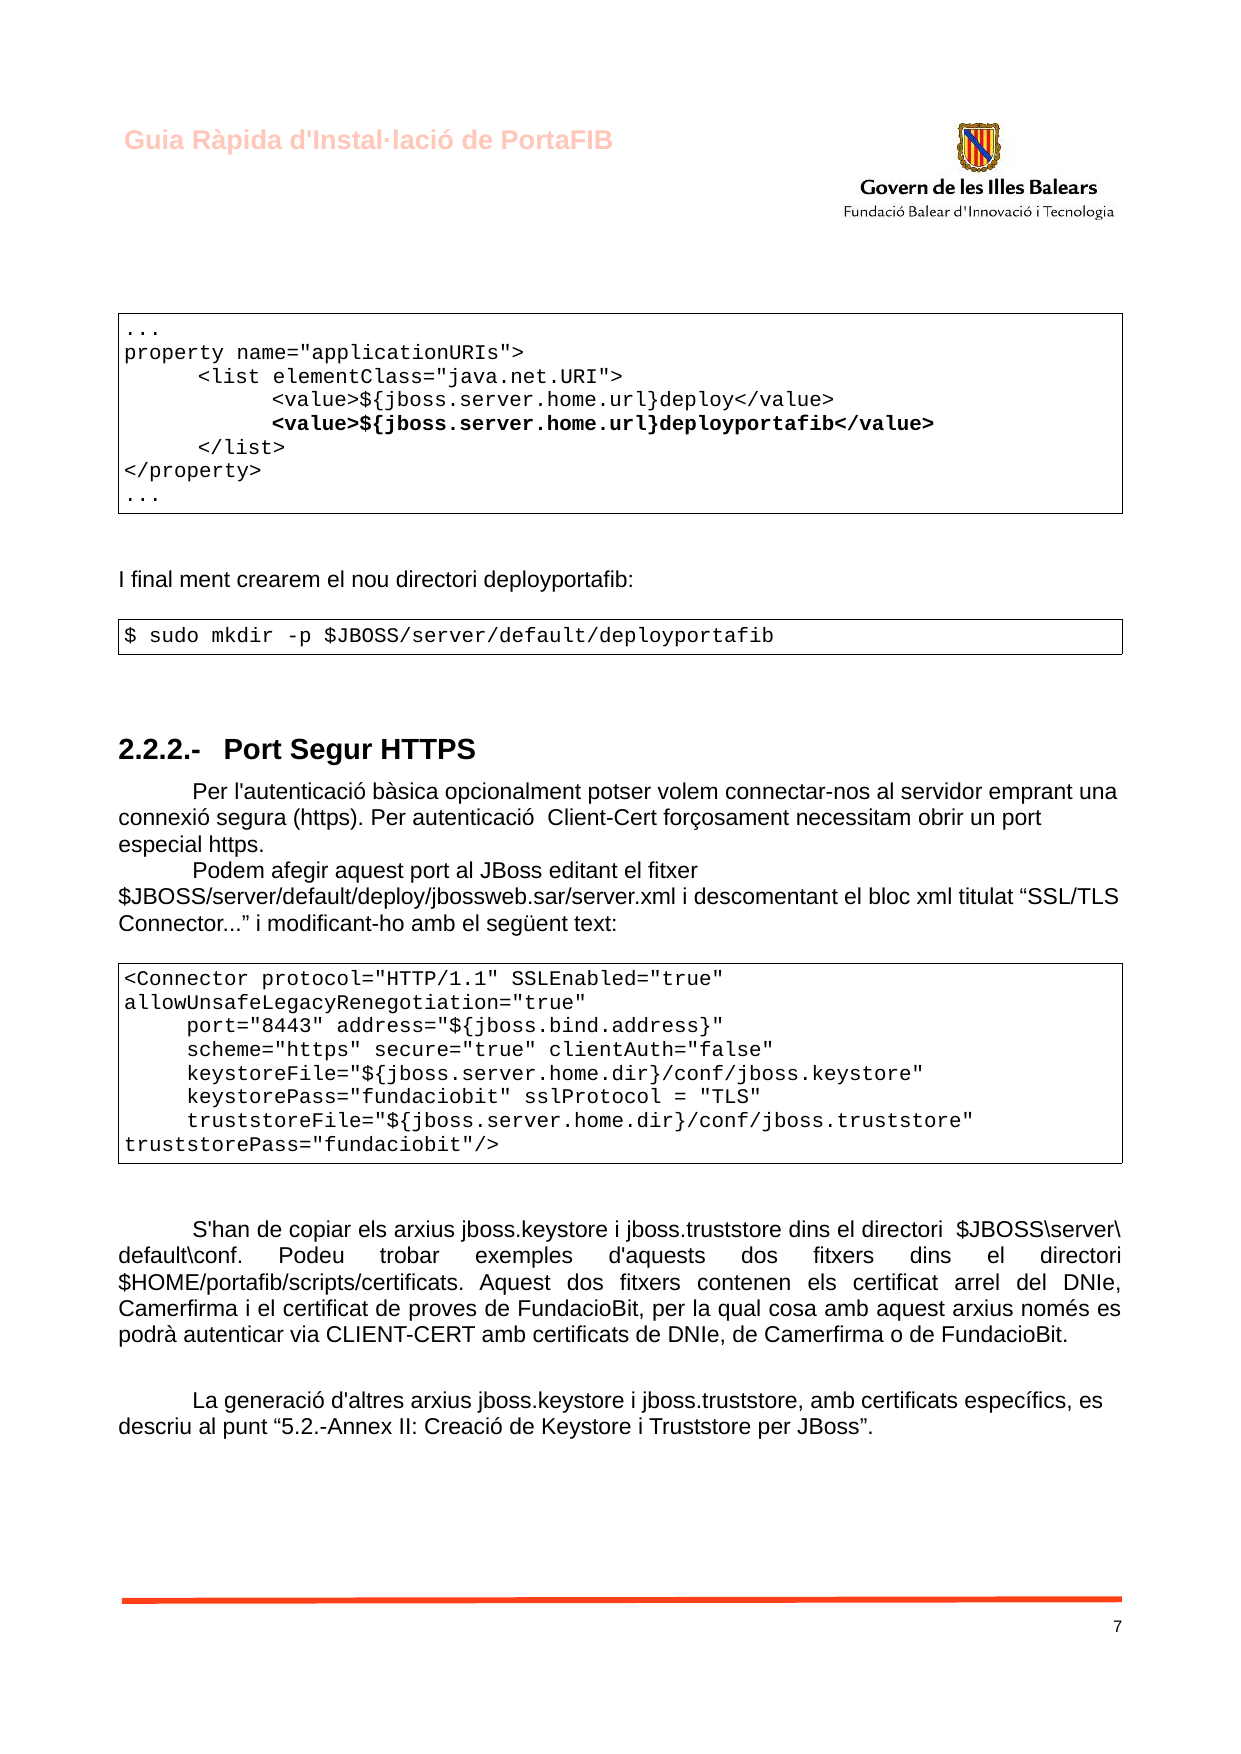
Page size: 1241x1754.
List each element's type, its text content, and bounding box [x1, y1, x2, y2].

table_header $ sudo mkdir -p $JBOSS/server/default/deployportafib [119, 620, 1122, 654]
table_header <Connector protocol="HTTP/1.1" SSLEnabled="true" allowUnsafeLegacyRenegotiation="true" port="8443" address="${jboss.bind.address}" scheme="https" secure="true" clientAuth="false" keystoreFile="${jboss.server.home.dir}/conf/jboss.keystore" keystorePass="fundaciobit" sslProtocol = "TLS" truststoreFile="${jboss.server.home.dir}/conf/jboss.truststore" truststorePass="fundaciobit"/> [119, 964, 1122, 1163]
subtitle Port Segur HTTPS [118, 732, 1122, 765]
table_header ... property name="applicationURIs"> <list elementClass="java.net.URI"> <value>${jboss.server.home.url}deploy</value> <value>${jboss.server.home.url}deployportafib</value> </list> </property> ... [119, 314, 1122, 513]
text Podem afegir aquest port al JBoss editant el fitxer $JBOSS/server/default/deploy/jbossweb.sar/server.xml i descomentant el bloc xml titulat “SSL/TLS Connector...” i modificant-ho amb el següent text: [118, 857, 1122, 936]
text S'han de copiar els arxius jboss.keystore i jboss.truststore dins el directori $JBOSS\server\default\conf. Podeu trobar exemples d'aquests dos fitxers dins el directori $HOME/portafib/scripts/certificats. Aquest dos fitxers contenen els certificat arrel del DNIe, Camerfirma i el certificat de proves de FundacioBit, per la qual cosa amb aquest arxius només es podrà autenticar via CLIENT-CERT amb certificats de DNIe, de Camerfirma o de FundacioBit. [118, 1216, 1122, 1348]
picture [840, 123, 1117, 220]
text I final ment crearem el nou directori deployportafib: [118, 566, 1122, 592]
text La generació d'altres arxius jboss.keystore i jboss.truststore, amb certificats específics, es descriu al punt “5.2.-Annex II: Creació de Keystore i Truststore per JBoss”. [118, 1387, 1122, 1439]
text Per l'autenticació bàsica opcionalment potser volem connectar-nos al servidor emprant una connexió segura (https). Per autenticació Client-Cert forçosament necessitam obrir un port especial https. [118, 778, 1122, 857]
